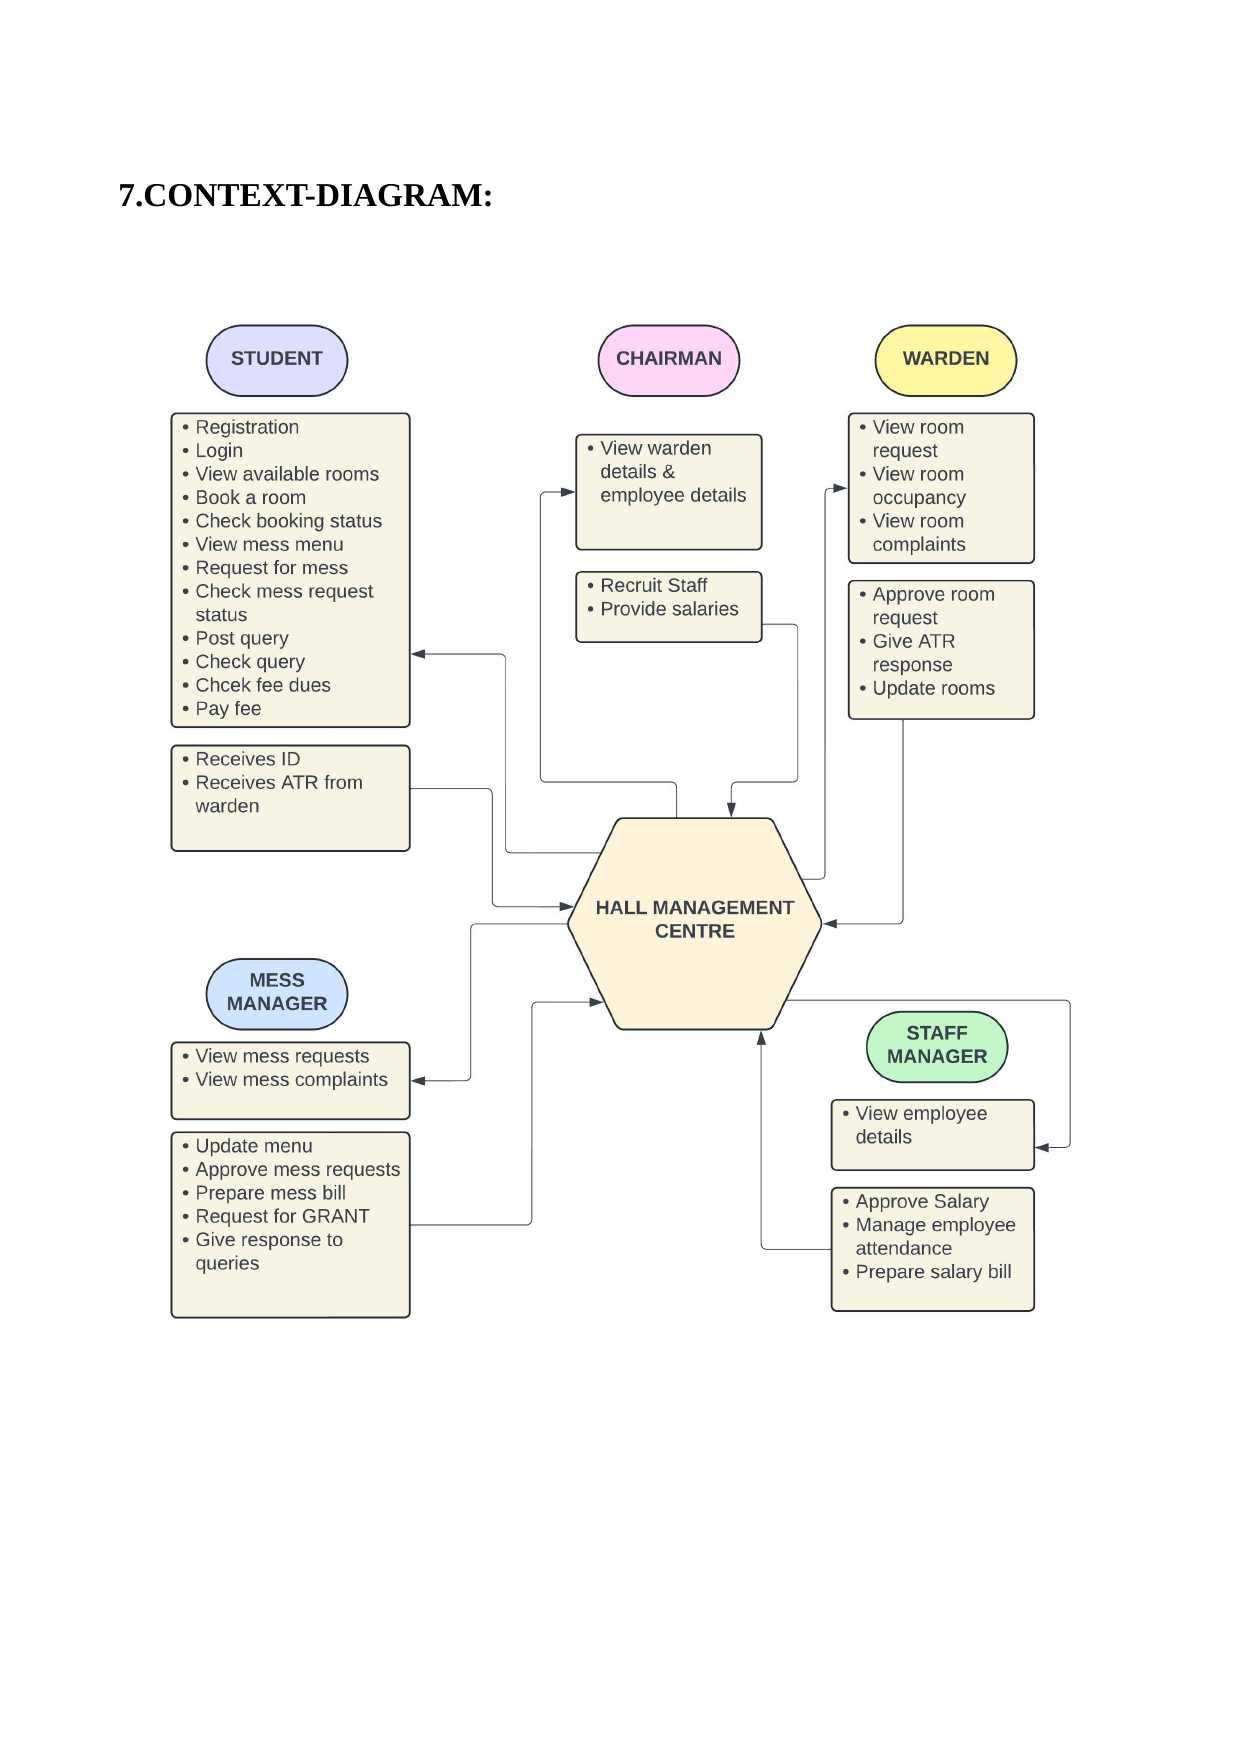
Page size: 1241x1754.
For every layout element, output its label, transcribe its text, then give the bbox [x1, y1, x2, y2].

text 7.CONTEXT-DIAGRAM: [118, 176, 1122, 214]
picture [136, 290, 1105, 1353]
